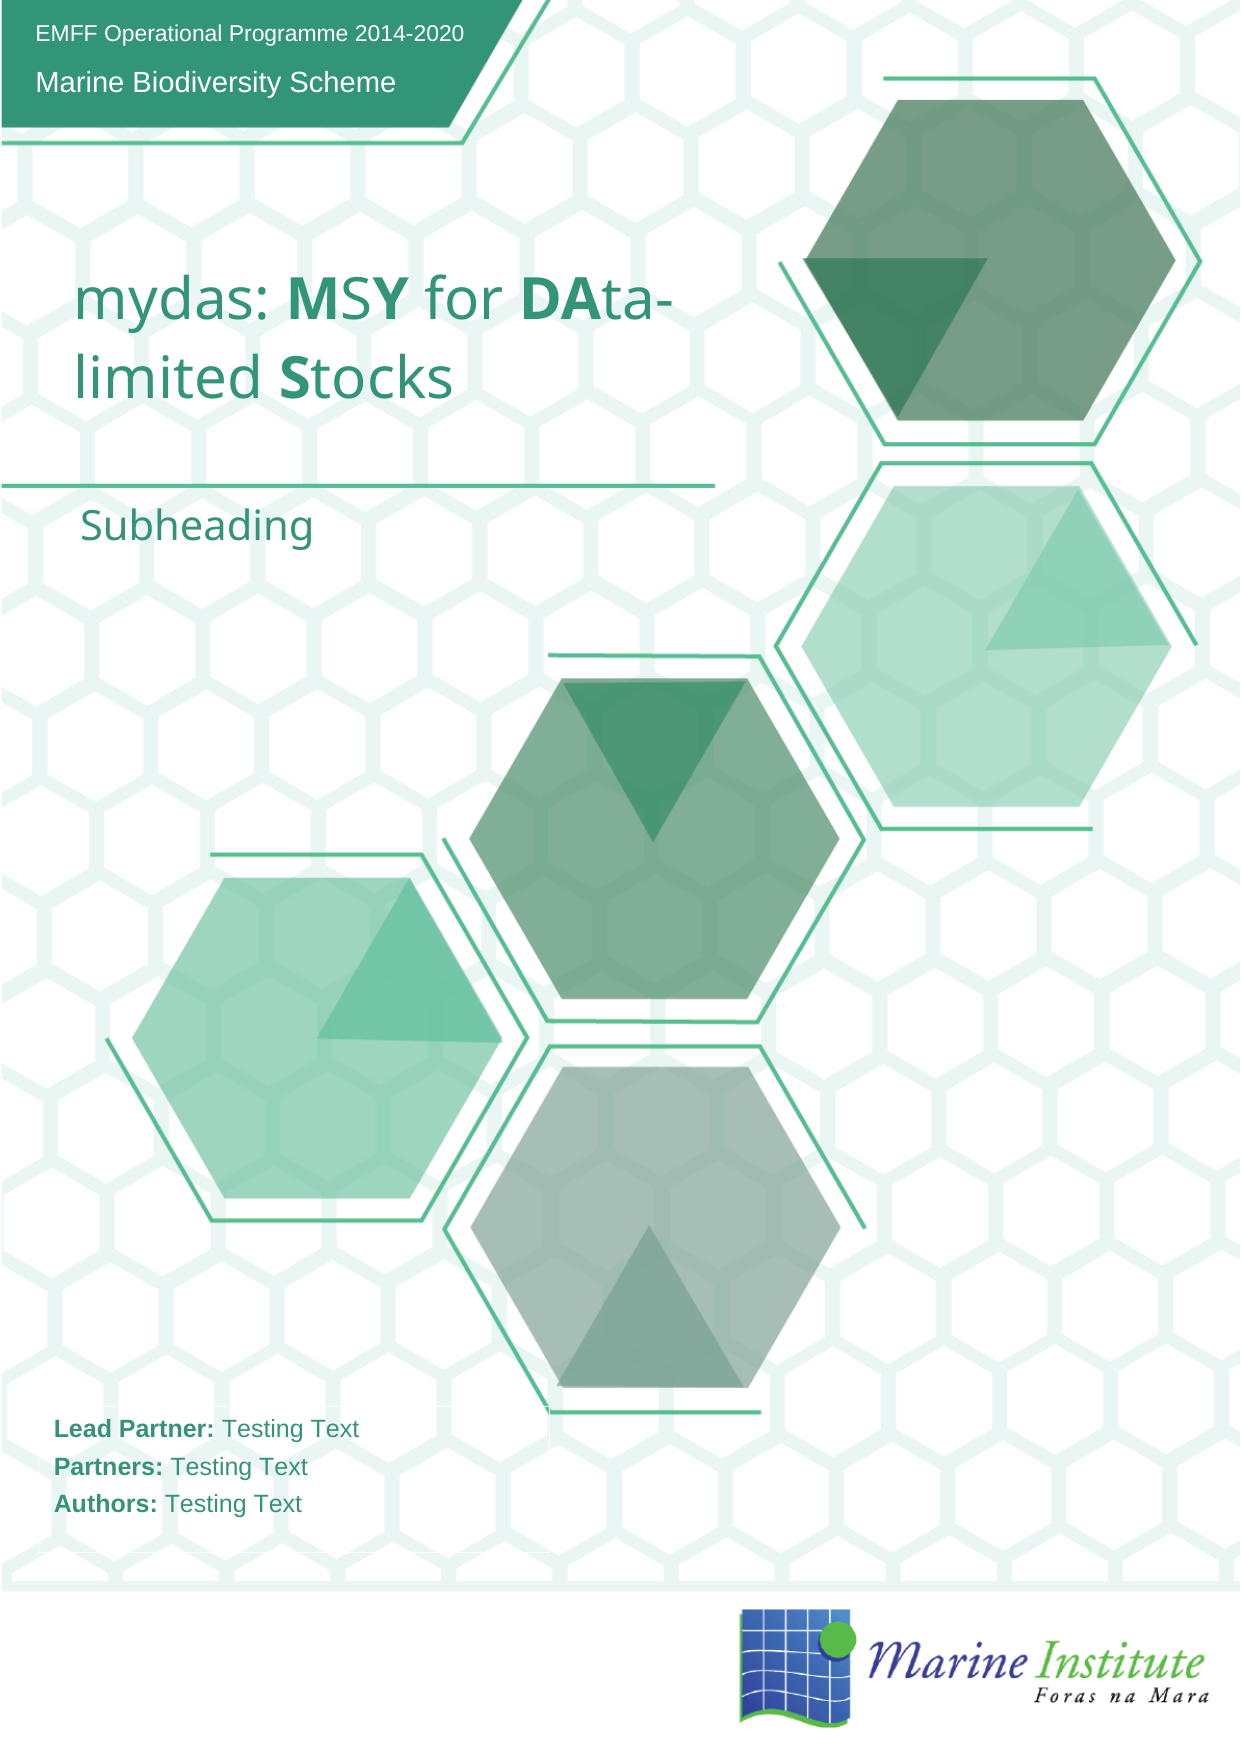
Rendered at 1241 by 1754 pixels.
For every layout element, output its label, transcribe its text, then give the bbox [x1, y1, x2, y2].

title mydas: MSY for DAta-limited Stocks [74, 257, 690, 416]
text EMFF Operational Programme 2014-2020 [35, 20, 498, 46]
text Authors: Testing Text [53, 1489, 534, 1518]
text Lead Partner: Testing Text [53, 1414, 534, 1443]
subtitle Subheading [80, 496, 686, 553]
text Partners: Testing Text [53, 1452, 534, 1480]
text Marine Biodiversity Scheme [35, 65, 498, 98]
picture [1, 0, 1240, 1752]
